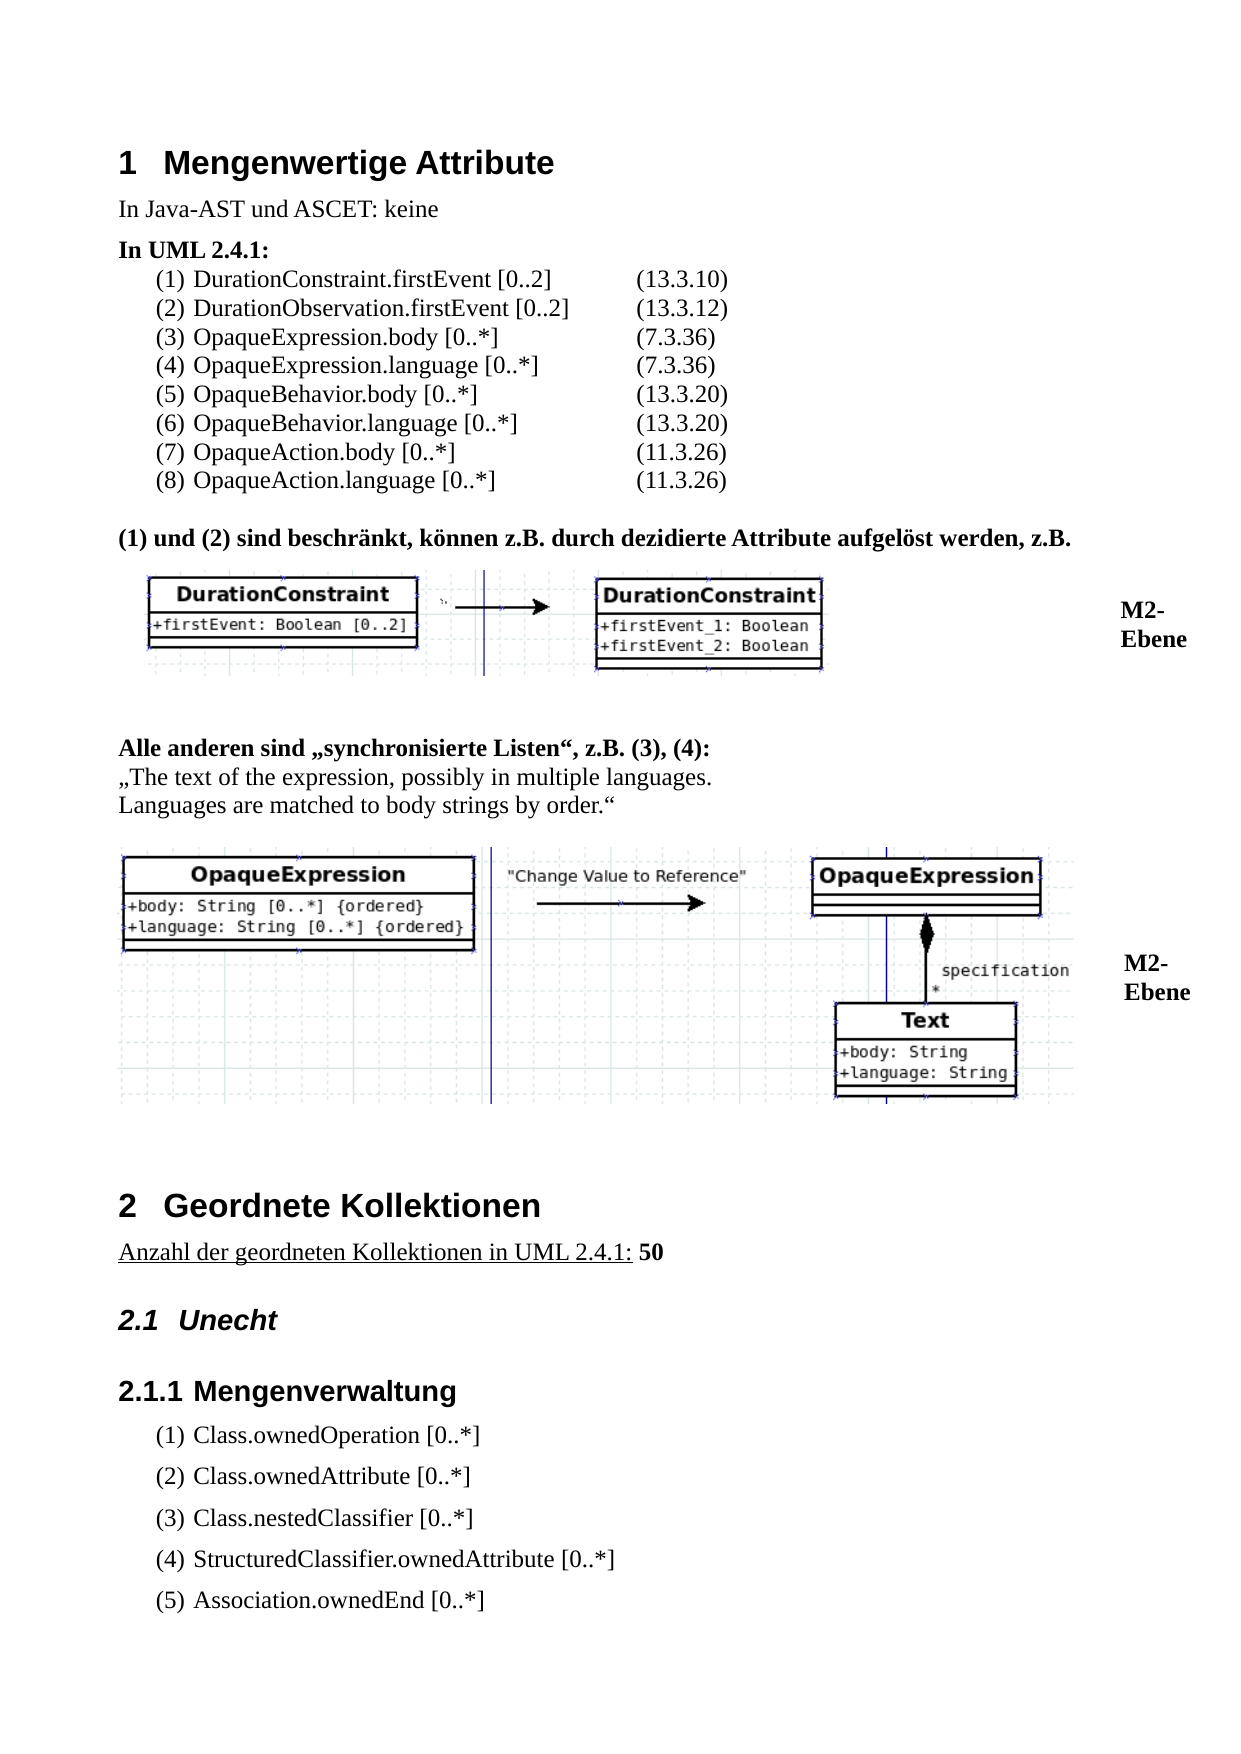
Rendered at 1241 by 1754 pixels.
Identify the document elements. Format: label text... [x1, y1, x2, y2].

list OpaqueExpression.body [0..*] (7.3.36) [156, 322, 1122, 351]
text (1) und (2) sind beschränkt, können z.B. durch dezidierte Attribute aufgelöst werden, z.B. [118, 523, 1122, 552]
list Class.nestedClassifier [0..*] [156, 1503, 1122, 1531]
text „The text of the expression, possibly in multiple languages. [118, 762, 1122, 791]
list DurationConstraint.firstEvent [0..2] (13.3.10) [156, 264, 1122, 293]
list OpaqueExpression.language [0..*] (7.3.36) [156, 351, 1122, 379]
list StructuredClassifier.ownedAttribute [0..*] [156, 1544, 1122, 1573]
list Class.ownedOperation [0..*] [156, 1420, 1122, 1449]
text Alle anderen sind „synchronisierte Listen“, z.B. (3), (4): [118, 733, 1122, 762]
subtitle Mengenwertige Attribute [118, 143, 1122, 182]
subtitle Unecht [118, 1303, 1122, 1337]
subtitle Geordnete Kollektionen [118, 1186, 1122, 1224]
text In Java-AST und ASCET: keine [118, 194, 1122, 223]
list Association.ownedEnd [0..*] [156, 1585, 1122, 1614]
list OpaqueAction.language [0..*] (11.3.26) [156, 466, 1122, 494]
list OpaqueBehavior.language [0..*] (13.3.20) [156, 408, 1122, 437]
picture [117, 847, 1074, 1104]
subtitle Mengenverwaltung [118, 1374, 1122, 1408]
list DurationObservation.firstEvent [0..2] (13.3.12) [156, 293, 1122, 322]
list OpaqueAction.body [0..*] (11.3.26) [156, 437, 1122, 466]
text In UML 2.4.1: [118, 236, 1122, 264]
text Languages are matched to body strings by order.“ [118, 791, 1122, 819]
list OpaqueBehavior.body [0..*] (13.3.20) [156, 379, 1122, 408]
picture [143, 570, 829, 676]
text Anzahl der geordneten Kollektionen in UML 2.4.1: 50 [118, 1237, 1122, 1266]
list Class.ownedAttribute [0..*] [156, 1461, 1122, 1490]
